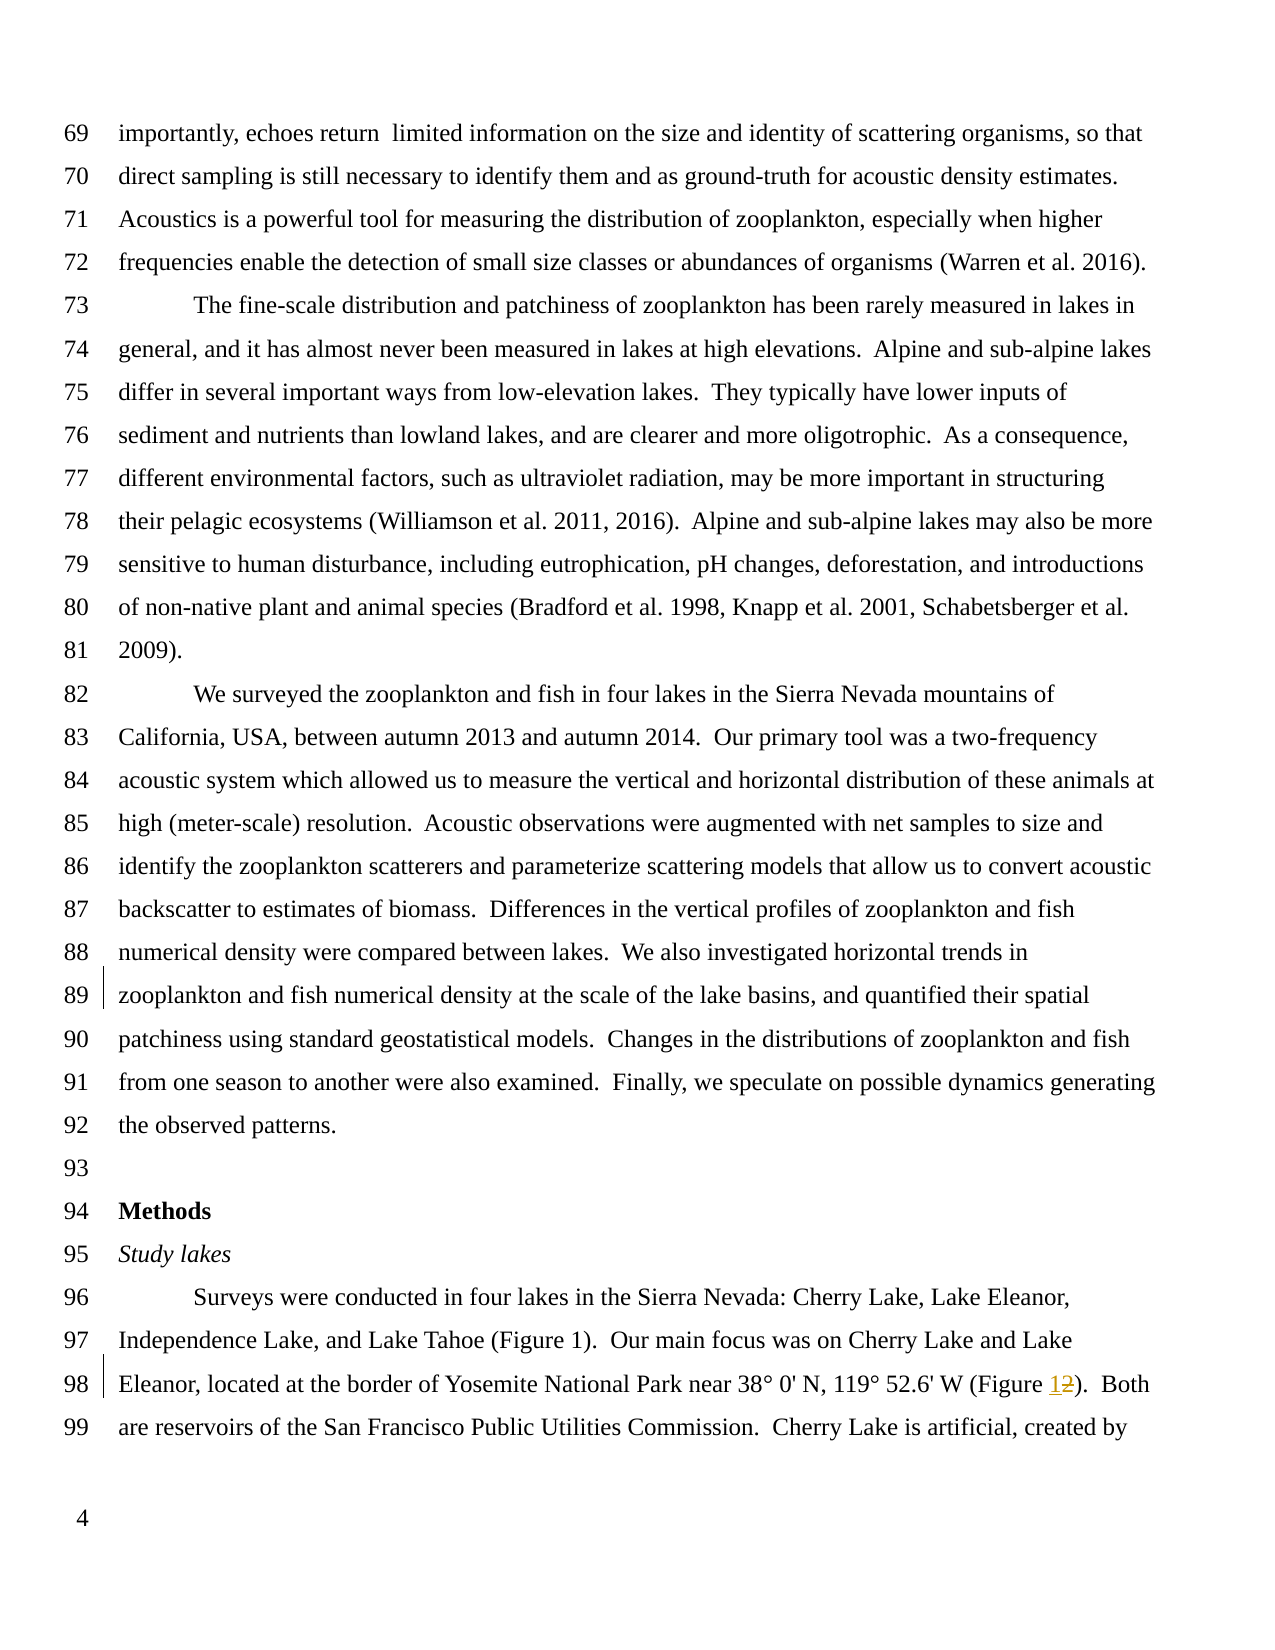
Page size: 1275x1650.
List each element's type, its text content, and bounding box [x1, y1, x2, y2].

text The fine-scale distribution and patchiness of zooplankton has been rarely measured in lakes in general, and it has almost never been measured in lakes at high elevations. Alpine and sub-alpine lakes differ in several important ways from low-elevation lakes. They typically have lower inputs of sediment and nutrients than lowland lakes, and are clearer and more oligotrophic. As a consequence, different environmental factors, such as ultraviolet radiation, may be more important in structuring their pelagic ecosystems (Williamson et al. 2011, 2016)⁠. Alpine and sub-alpine lakes may also be more sensitive to human disturbance, including eutrophication, pH changes, deforestation, and introductions of non-native plant and animal species (Bradford et al. 1998, Knapp et al. 2001, Schabetsberger et al. 2009)⁠. [118, 291, 1157, 664]
text Study lakes [118, 1239, 1157, 1268]
text importantly, echoes return limited information on the size and identity of scattering organisms, so that direct sampling is still necessary to identify them and as ground-truth for acoustic density estimates. Acoustics is a powerful tool for measuring the distribution of zooplankton, especially when higher frequencies enable the detection of small size classes or abundances of organisms (Warren et al. 2016)⁠. [118, 118, 1157, 276]
text We surveyed the zooplankton and fish in four lakes in the Sierra Nevada mountains of California, USA, between autumn 2013 and autumn 2014. Our primary tool was a two-frequency acoustic system which allowed us to measure the vertical and horizontal distribution of these animals at high (meter-scale) resolution. Acoustic observations were augmented with net samples to size and identify the zooplankton scatterers and parameterize scattering models that allow us to convert acoustic backscatter to estimates of biomass. Differences in the vertical profiles of zooplankton and fish numerical density were compared between lakes. We also investigated horizontal trends in zooplankton and fish numerical density at the scale of the lake basins, and quantified their spatial patchiness using standard geostatistical models. Changes in the distributions of zooplankton and fish from one season to another were also examined. Finally, we speculate on possible dynamics generating the observed patterns. [118, 679, 1157, 1139]
text Methods [118, 1196, 1157, 1225]
text Surveys were conducted in four lakes in the Sierra Nevada: Cherry Lake, Lake Eleanor, Independence Lake, and Lake Tahoe (Figure 1). Our main focus was on Cherry Lake and Lake Eleanor, located at the border of Yosemite National Park near 38° 0' N, 119° 52.6' W (Figure 1). Both are reservoirs of the San Francisco Public Utilities Commission. Cherry Lake is artificial, created by [118, 1282, 1157, 1441]
